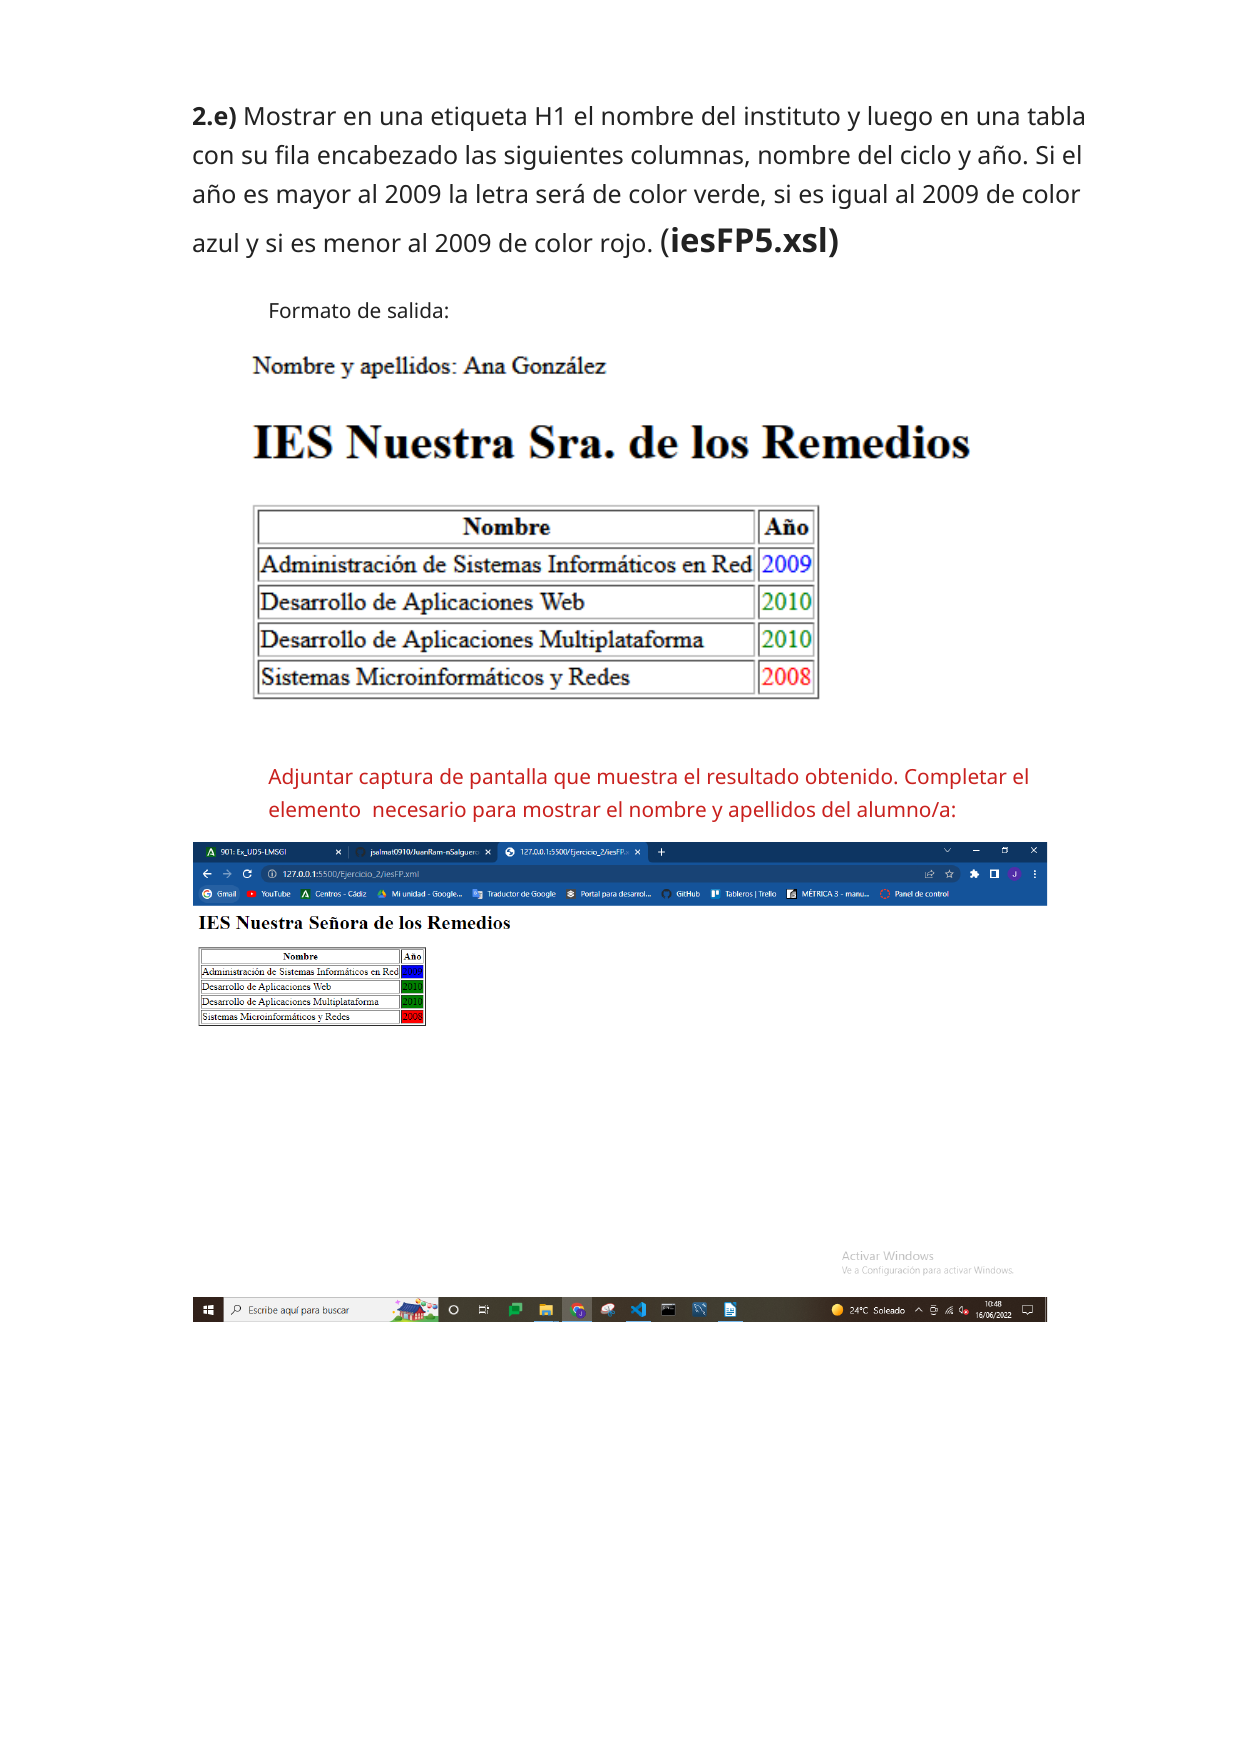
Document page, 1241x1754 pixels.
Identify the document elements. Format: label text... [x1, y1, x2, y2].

picture [247, 349, 993, 729]
picture [193, 842, 1048, 1322]
text Adjuntar captura de pantalla que muestra el resultado obtenido. Completar el elemento necesario para mostrar el nombre y apellidos del alumno/a: [268, 762, 1122, 823]
text Formato de salida: [118, 283, 1122, 328]
list 2.e) Mostrar en una etiqueta H1 el nombre del instituto y luego en una tabla con su fila encabezado las siguientes columnas, nombre del ciclo y año. Si el año es mayor al 2009 la letra será de color verde, si es igual al 2009 de color azul y si es menor al 2009 de color rojo. (iesFP5.xsl) [118, 98, 1122, 262]
